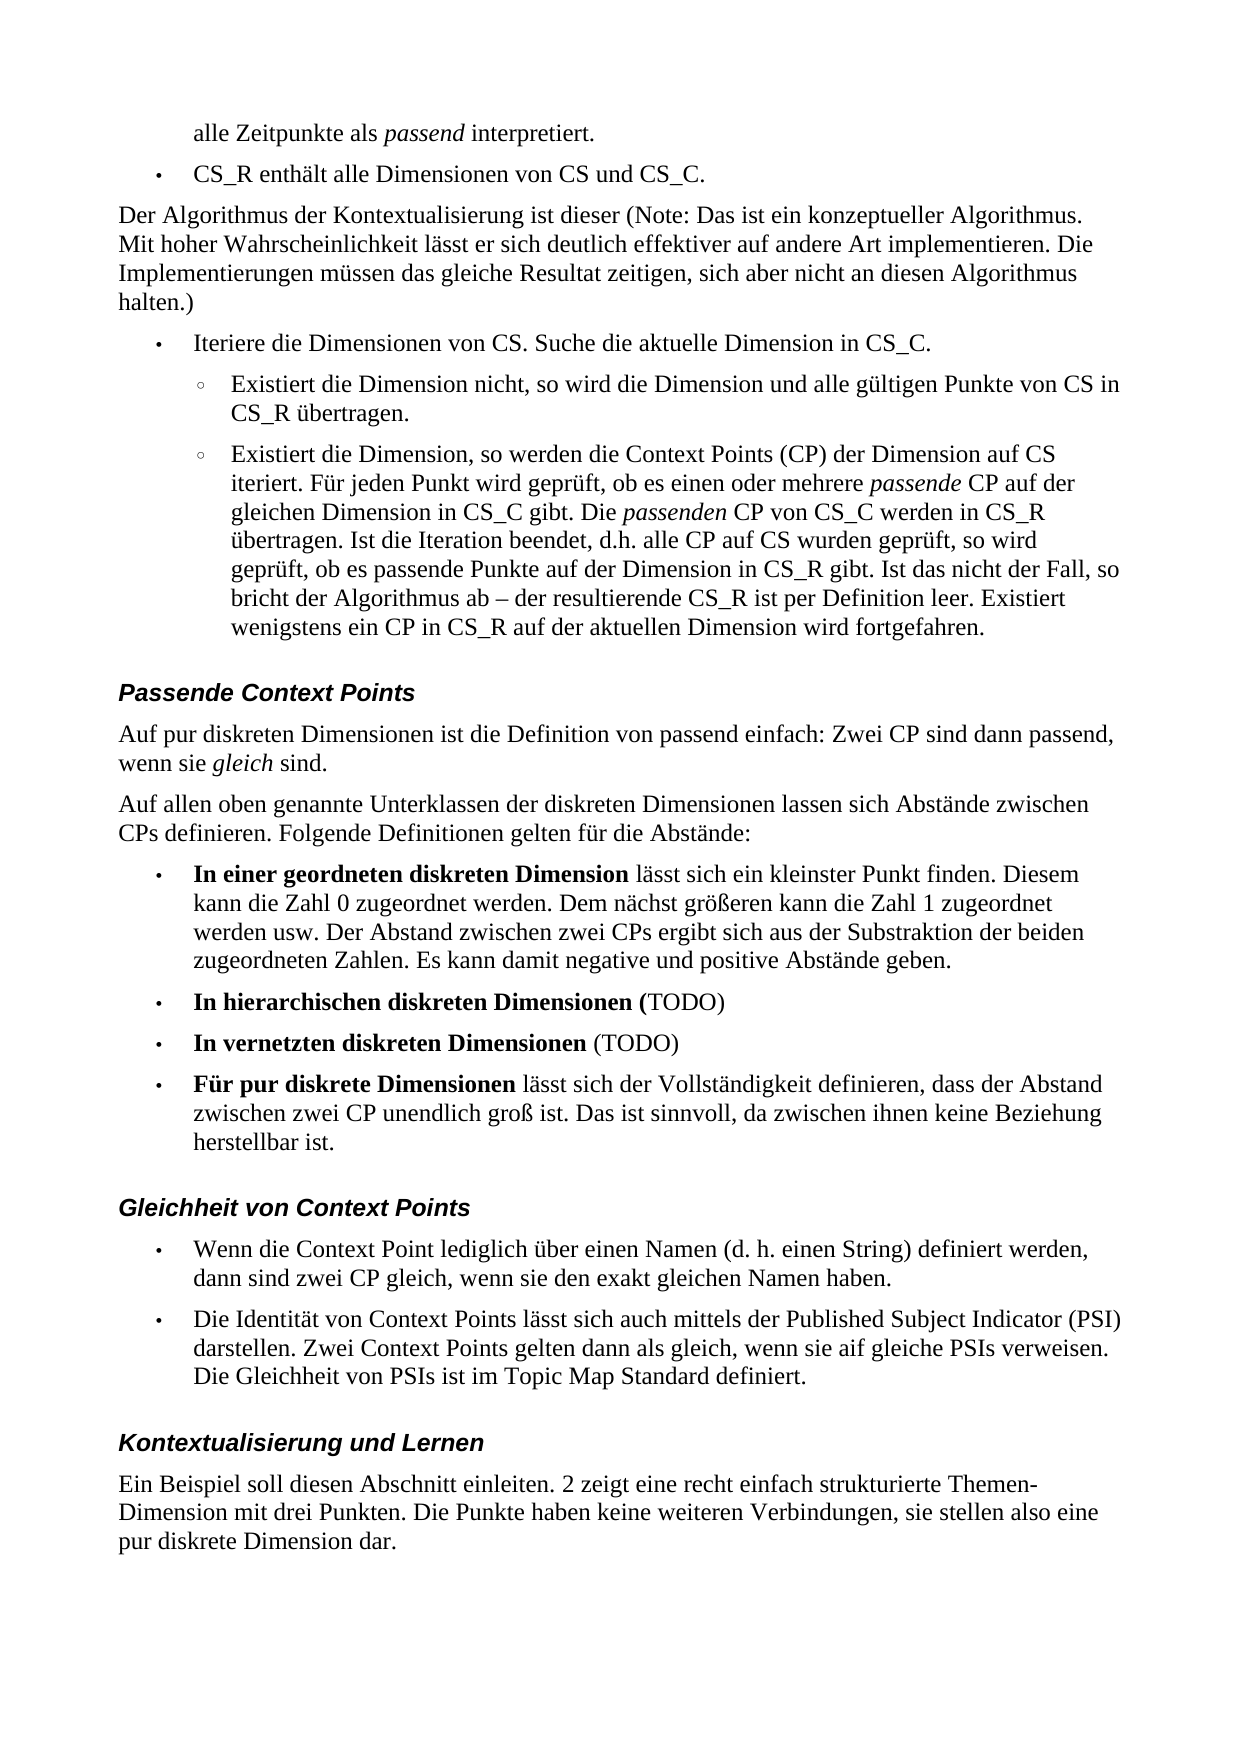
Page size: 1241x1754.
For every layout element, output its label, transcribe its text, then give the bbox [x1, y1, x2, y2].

subtitle Kontextualisierung und Lernen [118, 1428, 1122, 1456]
text Der Algorithmus der Kontextualisierung ist dieser (Note: Das ist ein konzeptueller Algorithmus. Mit hoher Wahrscheinlichkeit lässt er sich deutlich effektiver auf andere Art implementieren. Die Implementierungen müssen das gleiche Resultat zeitigen, sich aber nicht an diesen Algorithmus halten.) [118, 201, 1122, 316]
list Existiert die Dimension nicht, so wird die Dimension und alle gültigen Punkte von CS in CS_R übertragen. [193, 369, 1122, 427]
text Auf allen oben genannte Unterklassen der diskreten Dimensionen lassen sich Abstände zwischen CPs definieren. Folgende Definitionen gelten für die Abstände: [118, 789, 1122, 847]
list CS_R enthält alle Dimensionen von CS und CS_C. [156, 159, 1122, 188]
list In hierarchischen diskreten Dimensionen (TODO) [156, 987, 1122, 1015]
list alle Zeitpunkte als passend interpretiert. [156, 118, 1122, 147]
list Iteriere die Dimensionen von CS. Suche die aktuelle Dimension in CS_C. [156, 328, 1122, 357]
list In einer geordneten diskreten Dimension lässt sich ein kleinster Punkt finden. Diesem kann die Zahl 0 zugeordnet werden. Dem nächst größeren kann die Zahl 1 zugeordnet werden usw. Der Abstand zwischen zwei CPs ergibt sich aus der Substraktion der beiden zugeordneten Zahlen. Es kann damit negative und positive Abstände geben. [156, 859, 1122, 974]
list Existiert die Dimension, so werden die Context Points (CP) der Dimension auf CS iteriert. Für jeden Punkt wird geprüft, ob es einen oder mehrere passende CP auf der gleichen Dimension in CS_C gibt. Die passenden CP von CS_C werden in CS_R übertragen. Ist die Iteration beendet, d.h. alle CP auf CS wurden geprüft, so wird geprüft, ob es passende Punkte auf der Dimension in CS_R gibt. Ist das nicht der Fall, so bricht der Algorithmus ab – der resultierende CS_R ist per Definition leer. Existiert wenigstens ein CP in CS_R auf der aktuellen Dimension wird fortgefahren. [193, 439, 1122, 641]
text Ein Beispiel soll diesen Abschnitt einleiten. Abbildung 2 zeigt eine recht einfach strukturierte Themen-Dimension mit drei Punkten. Die Punkte haben keine weiteren Verbindungen, sie stellen also eine pur diskrete Dimension dar. [118, 1469, 1122, 1555]
list Wenn die Context Point lediglich über einen Namen (d. h. einen String) definiert werden, dann sind zwei CP gleich, wenn sie den exakt gleichen Namen haben. [156, 1234, 1122, 1291]
subtitle Passende Context Points [118, 678, 1122, 707]
list Für pur diskrete Dimensionen lässt sich der Vollständigkeit definieren, dass der Abstand zwischen zwei CP unendlich groß ist. Das ist sinnvoll, da zwischen ihnen keine Beziehung herstellbar ist. [156, 1069, 1122, 1155]
text Auf pur diskreten Dimensionen ist die Definition von passend einfach: Zwei CP sind dann passend, wenn sie gleich sind. [118, 719, 1122, 777]
subtitle Gleichheit von Context Points [118, 1193, 1122, 1221]
list Die Identität von Context Points lässt sich auch mittels der Published Subject Indicator (PSI) darstellen. Zwei Context Points gelten dann als gleich, wenn sie aif gleiche PSIs verweisen. Die Gleichheit von PSIs ist im Topic Map Standard definiert. [156, 1304, 1122, 1390]
list In vernetzten diskreten Dimensionen (TODO) [156, 1028, 1122, 1057]
